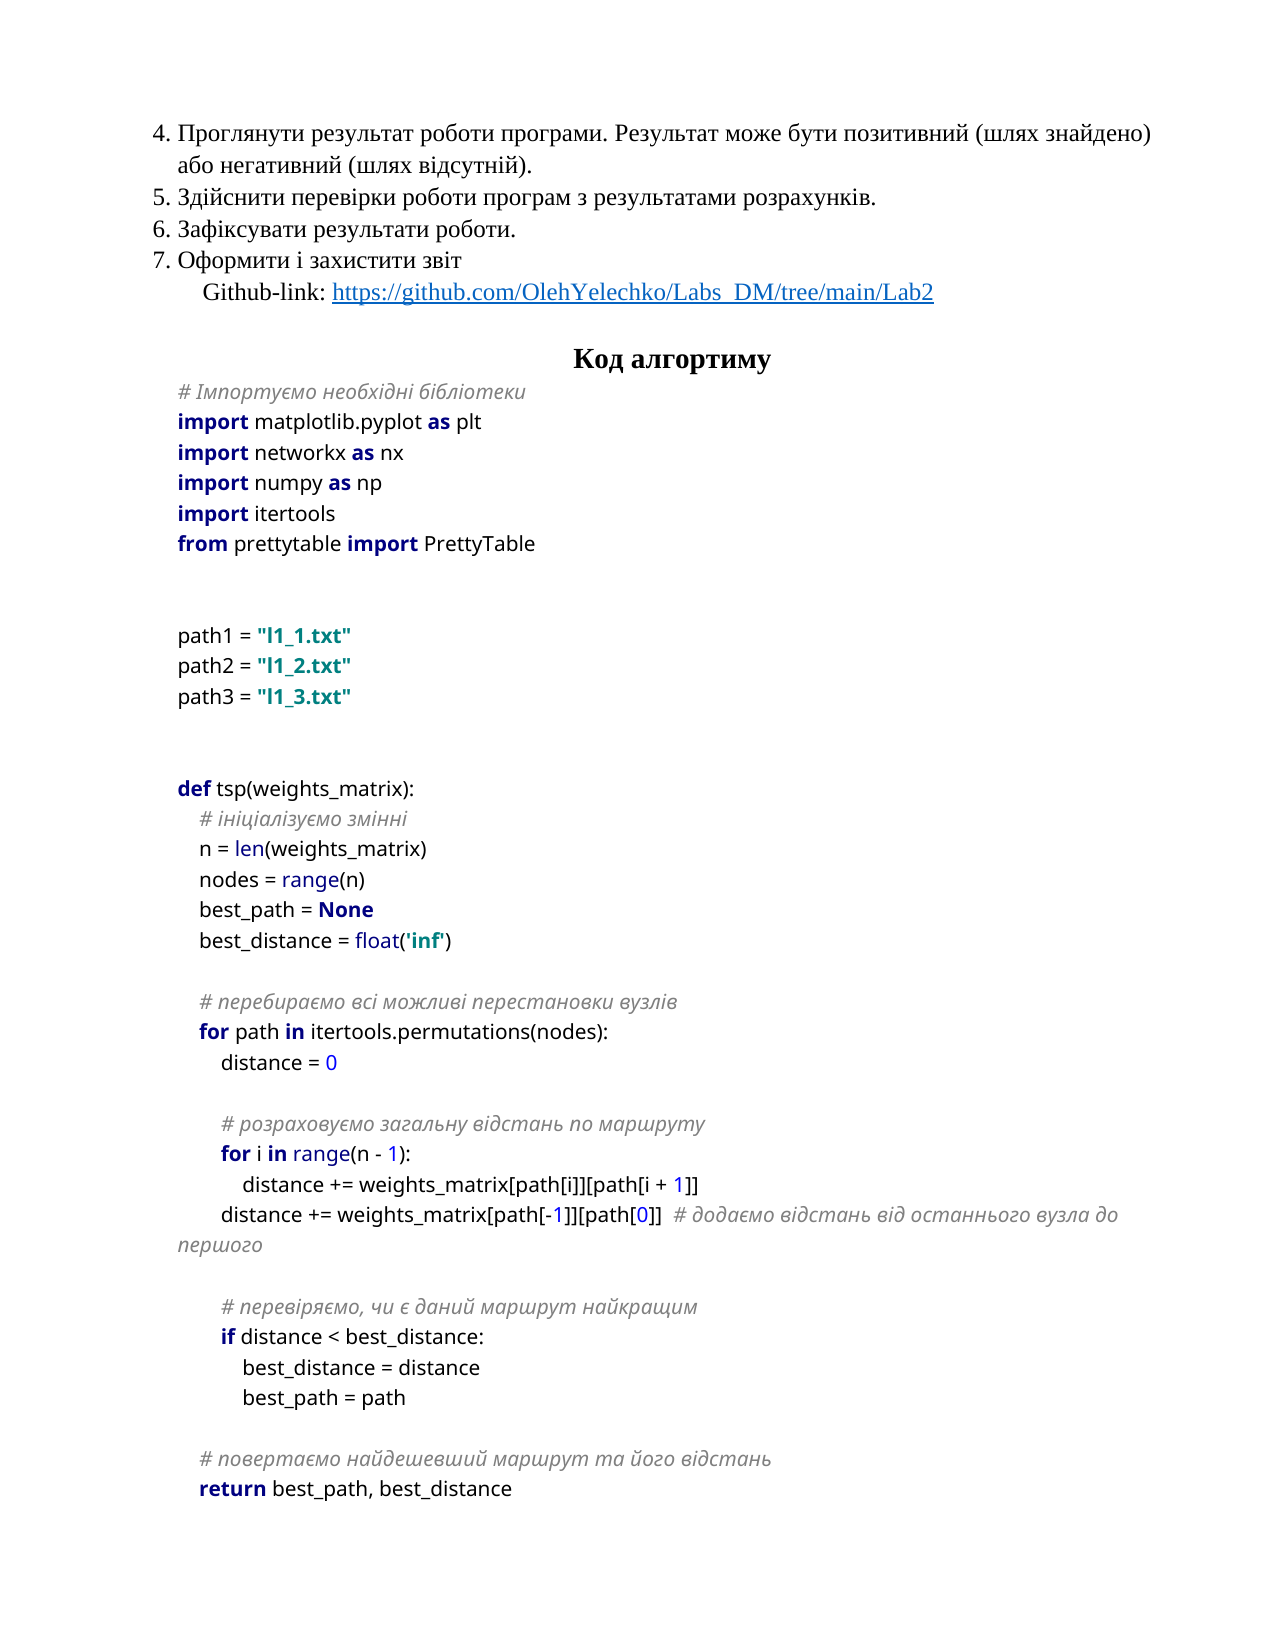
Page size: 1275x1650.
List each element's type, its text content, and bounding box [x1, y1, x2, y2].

list Проглянути результат роботи програми. Результат може бути позитивний (шлях знайдено) або негативний (шлях відсутній). [152, 118, 1172, 179]
list Оформити і захистити звіт [152, 246, 1172, 274]
text # Імпортуємо необхідні бібліотеки import matplotlib.pyplot as plt import networkx as nx import numpy as np import itertools from prettytable import PrettyTable path1 = "l1_1.txt" path2 = "l1_2.txt" path3 = "l1_3.txt" def tsp(weights_matrix): # ініціалізуємо змінні n = len(weights_matrix) nodes = range(n) best_path = None best_distance = float('inf') # перебираємо всі можливі перестановки вузлів for path in itertools.permutations(nodes): distance = 0 # розраховуємо загальну відстань по маршруту for i in range(n - 1): distance += weights_matrix[path[i]][path[i + 1]] distance += weights_matrix[path[-1]][path[0]] # додаємо відстань від останнього вузла до першого # перевіряємо, чи є даний маршрут найкращим if distance < best_distance: best_distance = distance best_path = path # повертаємо найдешевший маршрут та його відстань return best_path, best_distance [177, 377, 1167, 1503]
text Github-link: https://github.com/OlehYelechko/Labs_DM/tree/main/Lab2 [202, 277, 1172, 306]
list Здійснити перевірки роботи програм з результатами розрахунків. [152, 182, 1172, 211]
list Зафіксувати результати роботи. [152, 214, 1172, 242]
text Код алгортиму [177, 341, 1167, 375]
